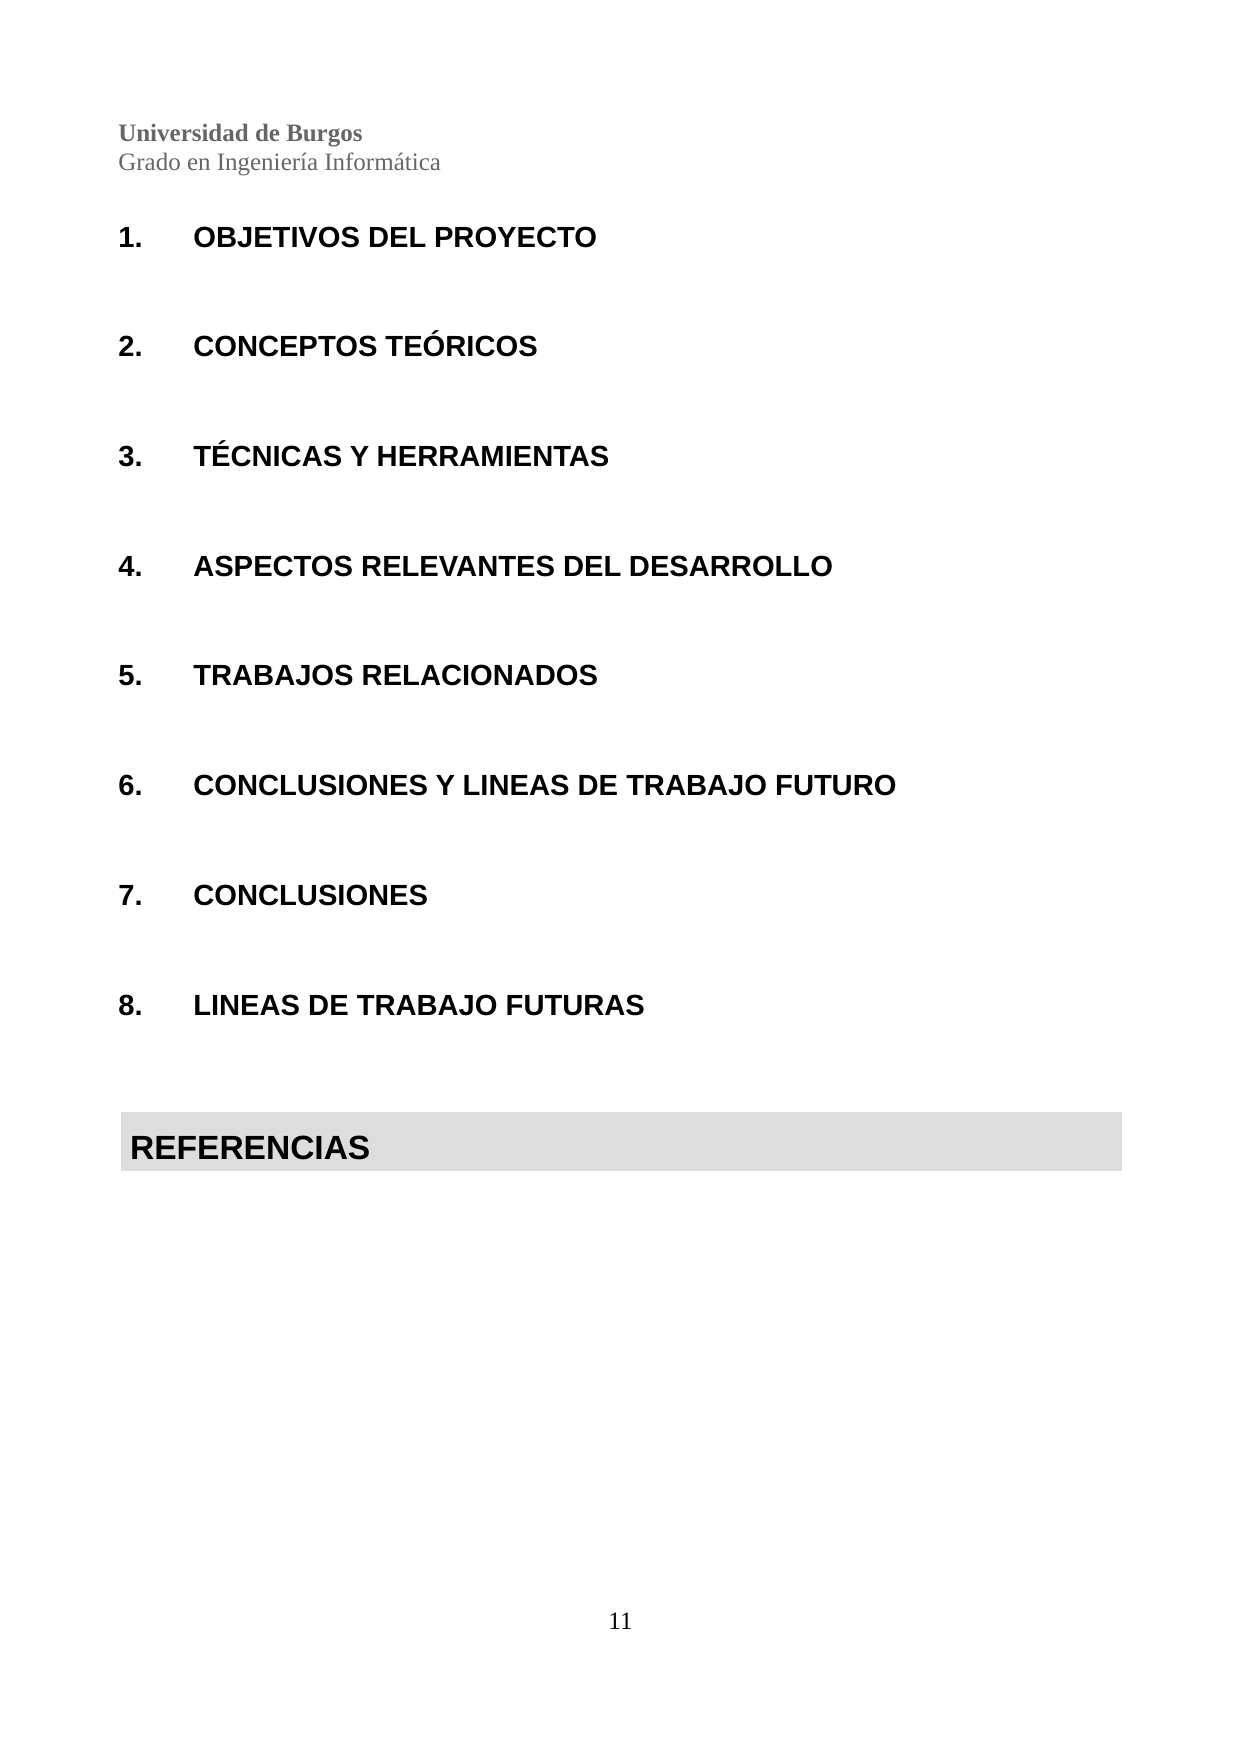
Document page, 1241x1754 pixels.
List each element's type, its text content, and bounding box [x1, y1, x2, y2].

subtitle ASPECTOS RELEVANTES DEL DESARROLLO [118, 549, 1122, 582]
subtitle CONCEPTOS TEÓRICOS [118, 329, 1122, 363]
subtitle TRABAJOS RELACIONADOS [118, 658, 1122, 692]
subtitle CONCLUSIONES [118, 878, 1122, 911]
subtitle TÉCNICAS Y HERRAMIENTAS [118, 439, 1122, 473]
subtitle CONCLUSIONES Y LINEAS DE TRABAJO FUTURO [118, 768, 1122, 802]
subtitle LINEAS DE TRABAJO FUTURAS [118, 987, 1122, 1021]
subtitle OBJETIVOS DEL PROYECTO [118, 220, 1122, 253]
subtitle REFERENCIAS [121, 1112, 1122, 1171]
